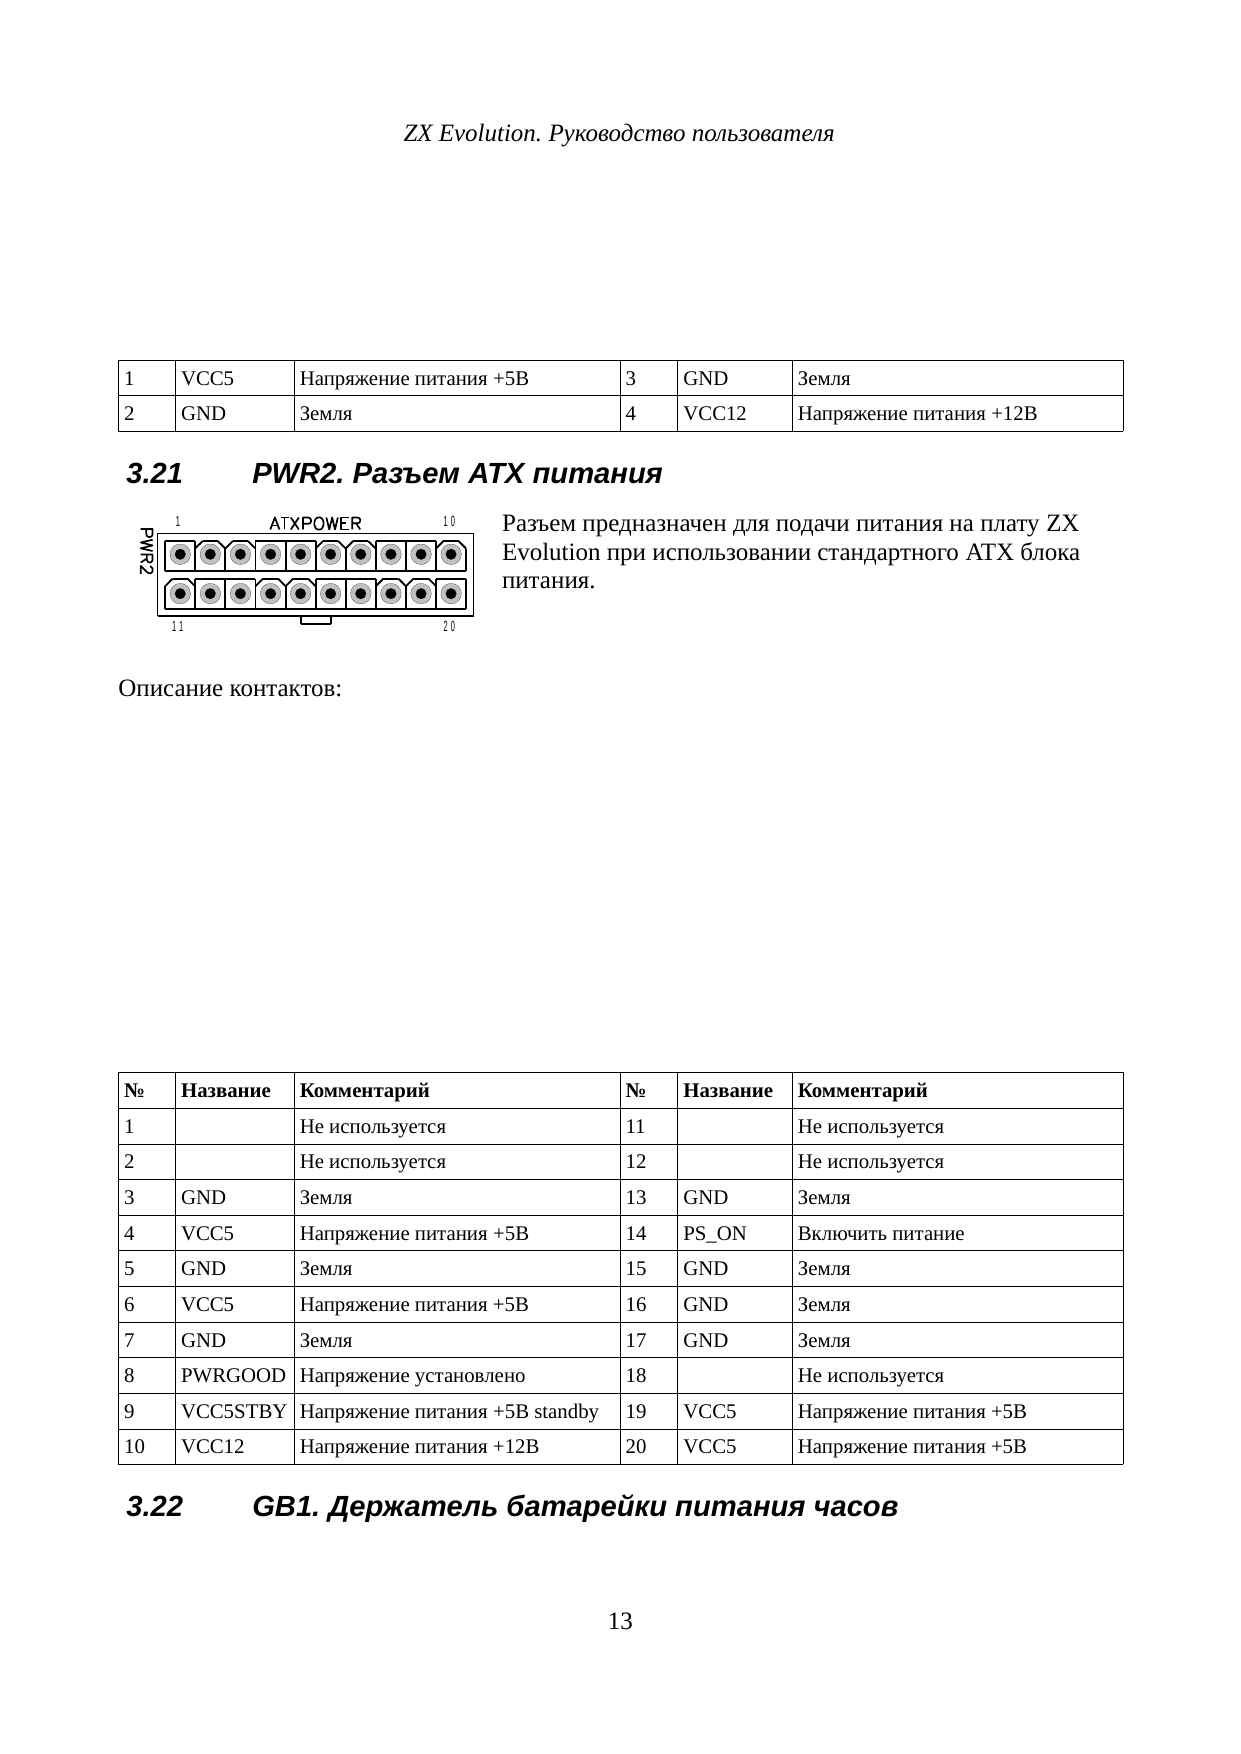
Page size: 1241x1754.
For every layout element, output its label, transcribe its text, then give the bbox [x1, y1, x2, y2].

table_cell 2 [119, 396, 175, 431]
table_cell Земля [295, 1251, 620, 1286]
table_cell 3 [119, 1180, 175, 1215]
table_cell Земля [793, 1180, 1123, 1215]
table_cell 19 [621, 1394, 677, 1428]
table_cell GND [678, 361, 792, 395]
table_cell 10 [119, 1430, 175, 1464]
table_cell Напряжение питания +12В [793, 396, 1123, 431]
table_cell Земля [793, 361, 1123, 395]
table_cell GND [678, 1180, 792, 1215]
table_cell [678, 1145, 792, 1179]
table_cell 18 [621, 1358, 677, 1393]
table_cell Напряжение питания +5В [295, 1287, 620, 1322]
table_cell 1 [119, 361, 175, 395]
table_cell Напряжение питания +5В [295, 1216, 620, 1250]
table_cell Земля [793, 1323, 1123, 1357]
table_cell PS_ON [678, 1216, 792, 1250]
table_cell GND [176, 1251, 294, 1286]
table_cell VCC5 [176, 1287, 294, 1322]
table_cell Напряжение питания +5В [793, 1394, 1123, 1428]
table_cell 13 [621, 1180, 677, 1215]
table_header [118, 502, 496, 673]
table_cell [678, 1358, 792, 1393]
table_cell Не используется [295, 1145, 620, 1179]
table_cell 15 [621, 1251, 677, 1286]
table_cell 6 [119, 1287, 175, 1322]
table_cell [176, 1145, 294, 1179]
table_cell Напряжение питания +5В [793, 1430, 1123, 1464]
table_cell 3 [621, 361, 677, 395]
table_cell Не используется [793, 1358, 1123, 1393]
table_cell Напряжение питания +5В standby [295, 1394, 620, 1428]
table_cell GND [176, 396, 294, 431]
table_cell Земля [295, 1323, 620, 1357]
table_cell VCC5 [176, 1216, 294, 1250]
table_cell 4 [119, 1216, 175, 1250]
table_cell Земля [295, 396, 620, 431]
table_cell 12 [621, 1145, 677, 1179]
table_cell [678, 1109, 792, 1143]
table_cell 20 [621, 1430, 677, 1464]
text Описание контактов: [118, 673, 1122, 702]
table_cell GND [176, 1180, 294, 1215]
subtitle GB1. Держатель батарейки питания часов [118, 1489, 1122, 1523]
table_cell 8 [119, 1358, 175, 1393]
table_header Комментарий [793, 1073, 1123, 1108]
table_cell VCC5 [678, 1430, 792, 1464]
table_cell VCC5STBY [176, 1394, 294, 1428]
table_header Комментарий [295, 1073, 620, 1108]
table_cell [176, 1109, 294, 1143]
table_cell VCC5 [176, 361, 294, 395]
table_cell Напряжение установлено [295, 1358, 620, 1393]
table_cell Напряжение питания +5В [295, 361, 620, 395]
table_cell Не используется [793, 1145, 1123, 1179]
table_cell Напряжение питания +12В [295, 1430, 620, 1464]
table_cell 5 [119, 1251, 175, 1286]
table_cell Земля [793, 1287, 1123, 1322]
table_cell 4 [621, 396, 677, 431]
table_cell 7 [119, 1323, 175, 1357]
table_cell Не используется [793, 1109, 1123, 1143]
table_cell PWRGOOD [176, 1358, 294, 1393]
table_cell VCC5 [678, 1394, 792, 1428]
table_cell Включить питание [793, 1216, 1123, 1250]
table_header № [119, 1073, 175, 1108]
table_cell 14 [621, 1216, 677, 1250]
table_cell Земля [295, 1180, 620, 1215]
table_cell Не используется [295, 1109, 620, 1143]
table_cell GND [678, 1251, 792, 1286]
table_cell 9 [119, 1394, 175, 1428]
table_cell VCC12 [176, 1430, 294, 1464]
table_cell Земля [793, 1251, 1123, 1286]
table_cell 2 [119, 1145, 175, 1179]
table_cell 1 [119, 1109, 175, 1143]
table_cell VCC12 [678, 396, 792, 431]
table_header Разъем предназначен для подачи питания на плату ZX Evolution при использовании стандартного ATX блока питания. [496, 502, 1123, 673]
table_cell 17 [621, 1323, 677, 1357]
table_cell 11 [621, 1109, 677, 1143]
table_header Название [176, 1073, 294, 1108]
table_cell 16 [621, 1287, 677, 1322]
table_cell GND [678, 1323, 792, 1357]
table_header № [621, 1073, 677, 1108]
table_cell GND [176, 1323, 294, 1357]
table_header Название [678, 1073, 792, 1108]
table_cell GND [678, 1287, 792, 1322]
subtitle PWR2. Разъем ATX питания [118, 456, 1122, 490]
